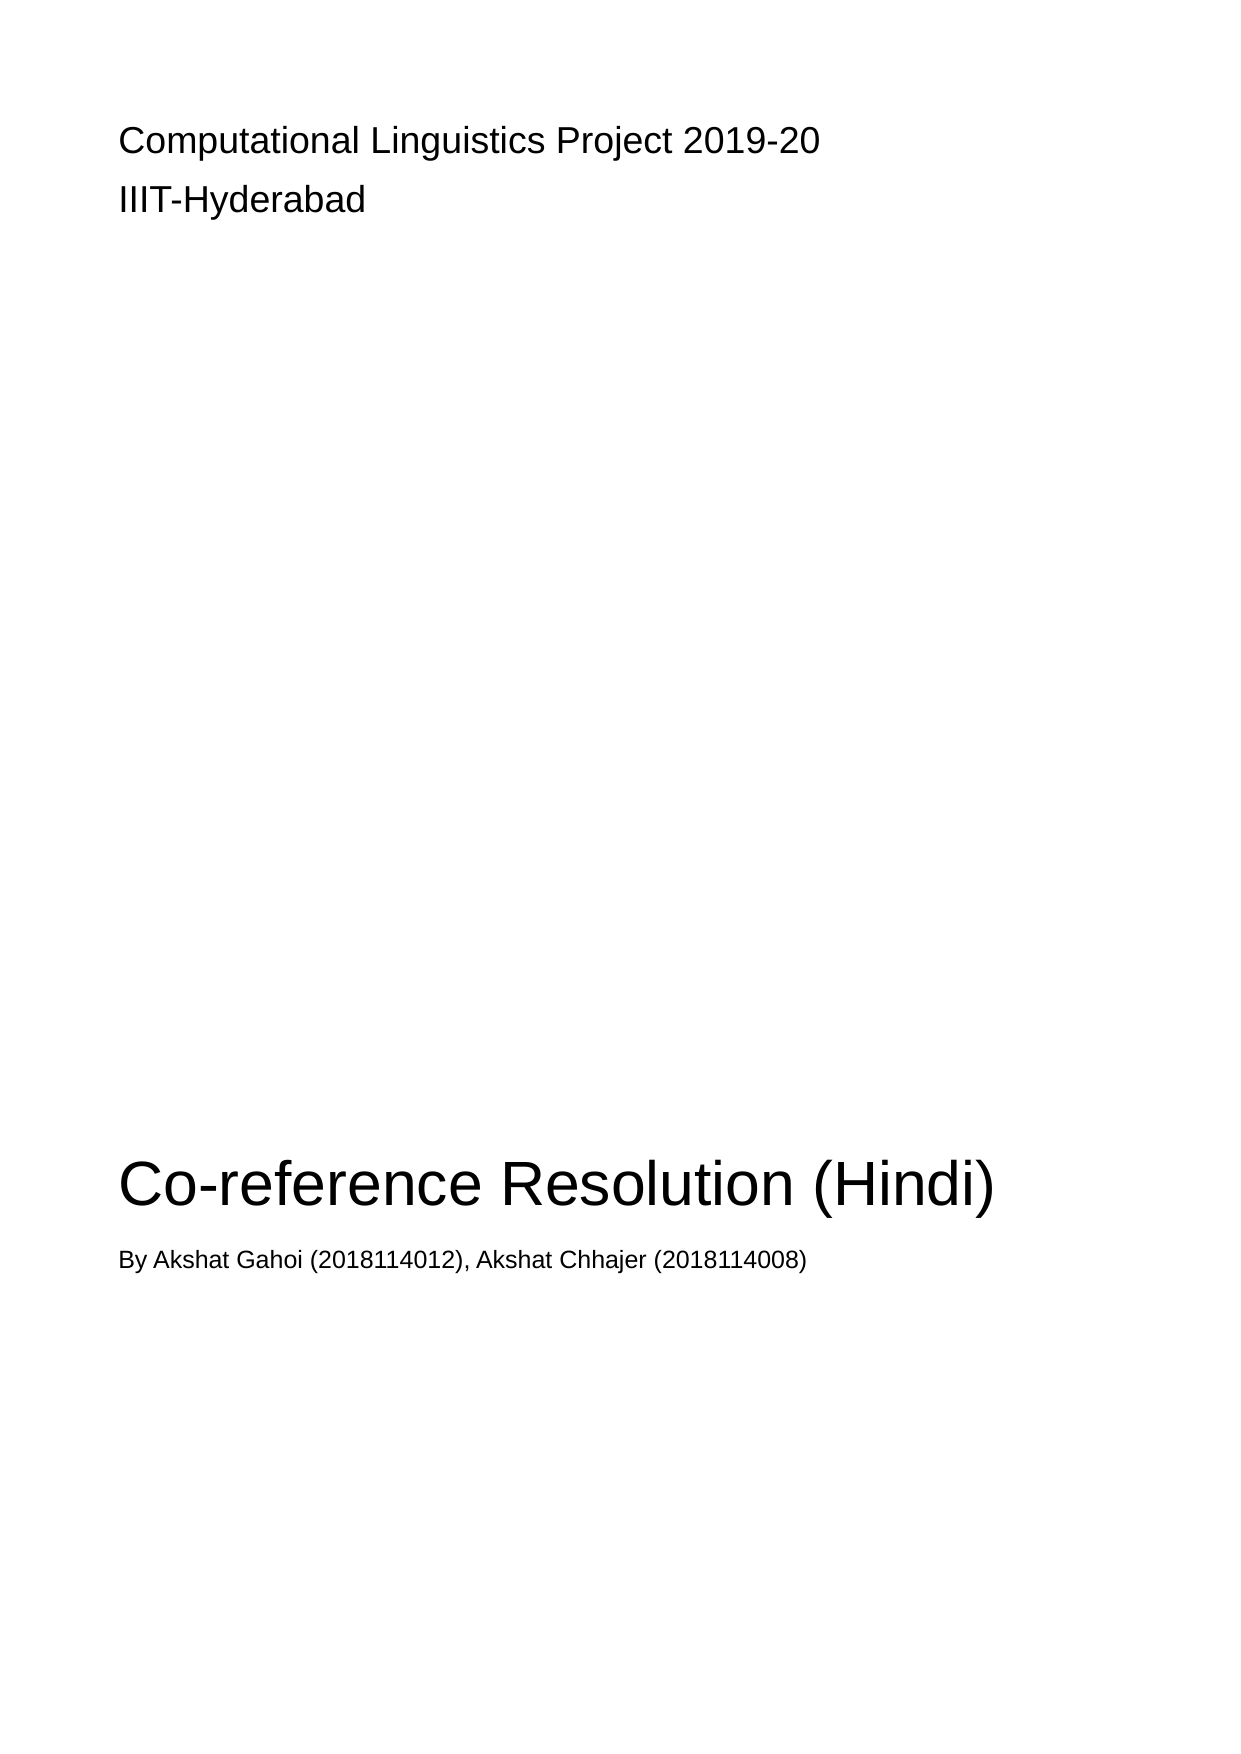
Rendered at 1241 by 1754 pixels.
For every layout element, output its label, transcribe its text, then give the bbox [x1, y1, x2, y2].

text By Akshat Gahoi (2018114012), Akshat Chhajer (2018114008) [118, 1245, 1122, 1274]
text Co-reference Resolution (Hindi) [118, 1146, 1122, 1218]
text IIIT-Hyderabad [118, 178, 1122, 221]
text Computational Linguistics Project 2019-20 [118, 118, 1122, 161]
